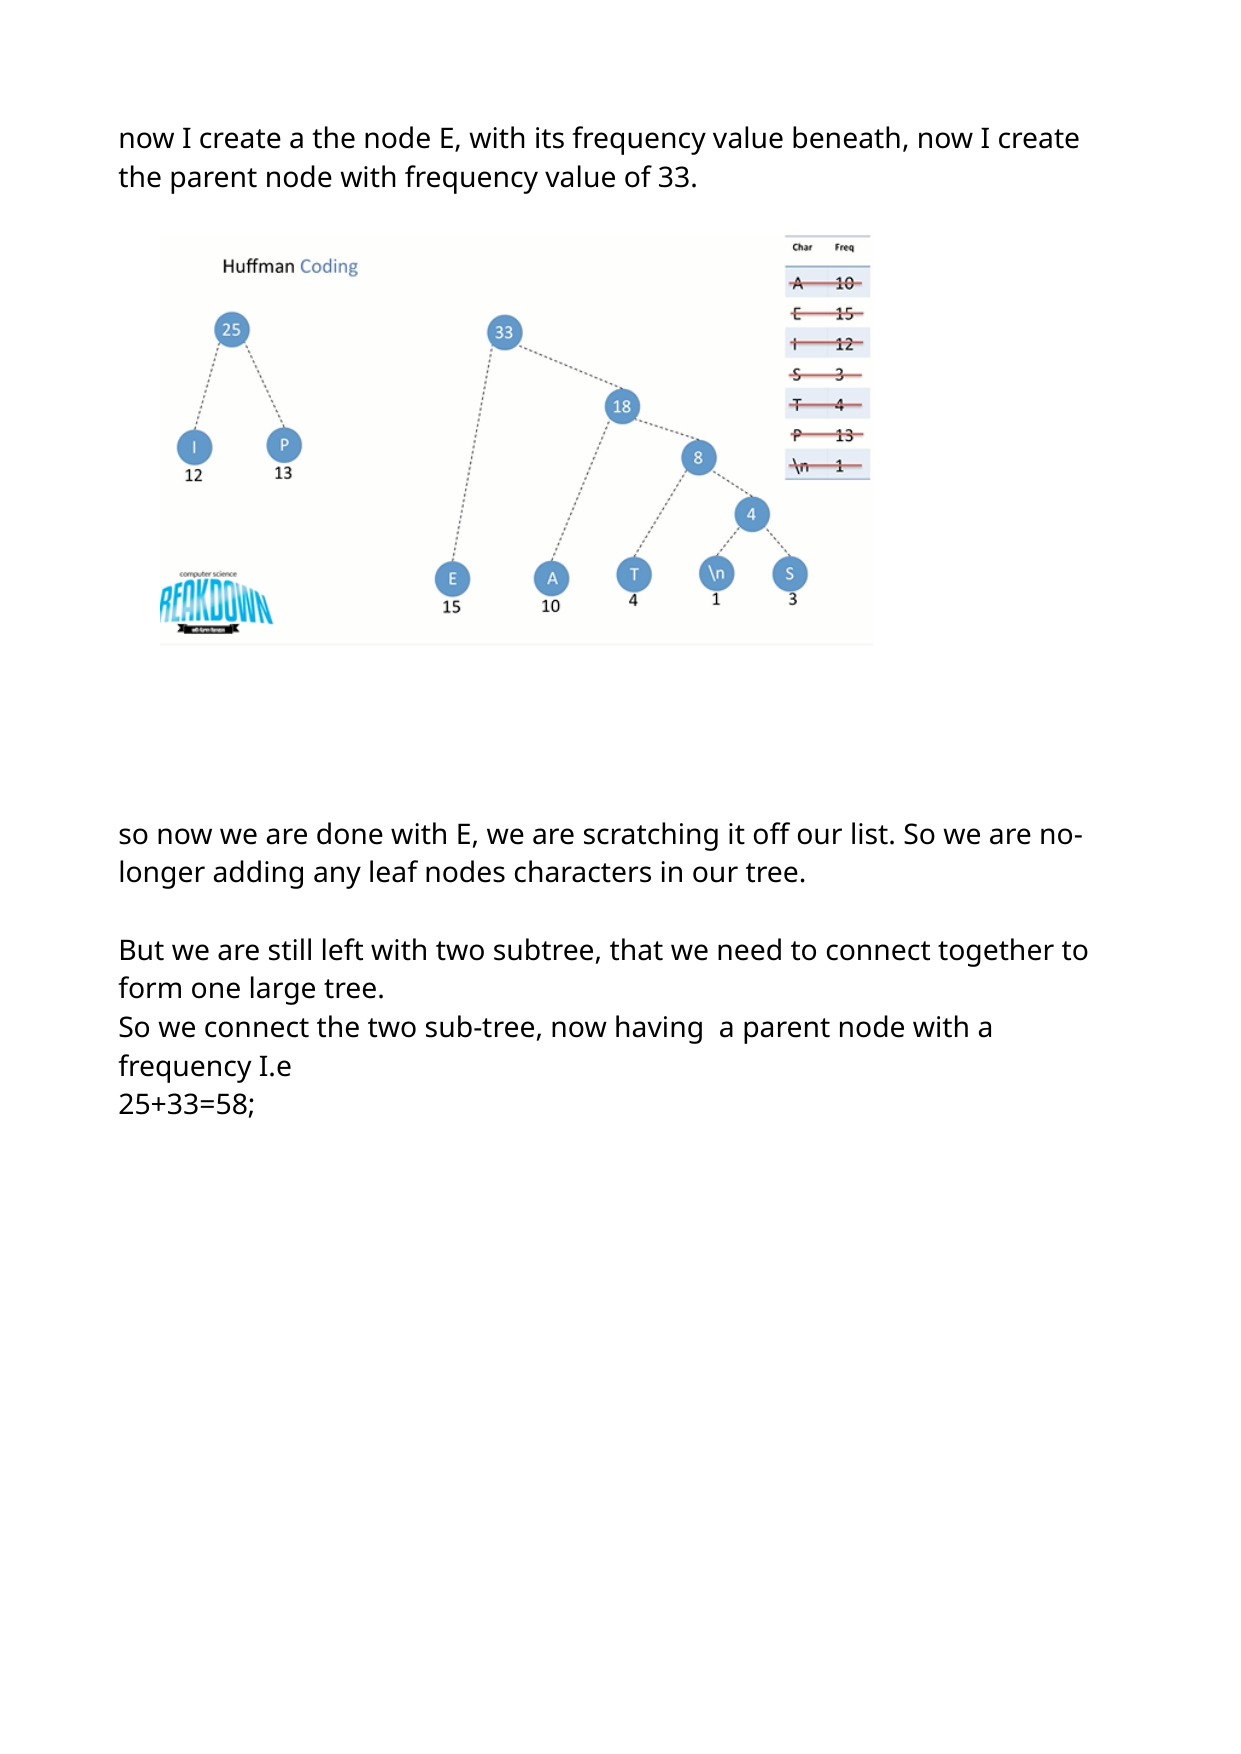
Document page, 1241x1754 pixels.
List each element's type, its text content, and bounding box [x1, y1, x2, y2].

text But we are still left with two subtree, that we need to connect together to form one large tree. [118, 930, 1122, 1007]
text 25+33=58; [118, 1084, 1122, 1123]
text so now we are done with E, we are scratching it off our list. So we are no-longer adding any leaf nodes characters in our tree. [118, 814, 1122, 891]
text now I create a the node E, with its frequency value beneath, now I create the parent node with frequency value of 33. [118, 118, 1122, 195]
text So we connect the two sub-tree, now having a parent node with a frequency I.e [118, 1007, 1122, 1084]
picture [160, 234, 874, 646]
